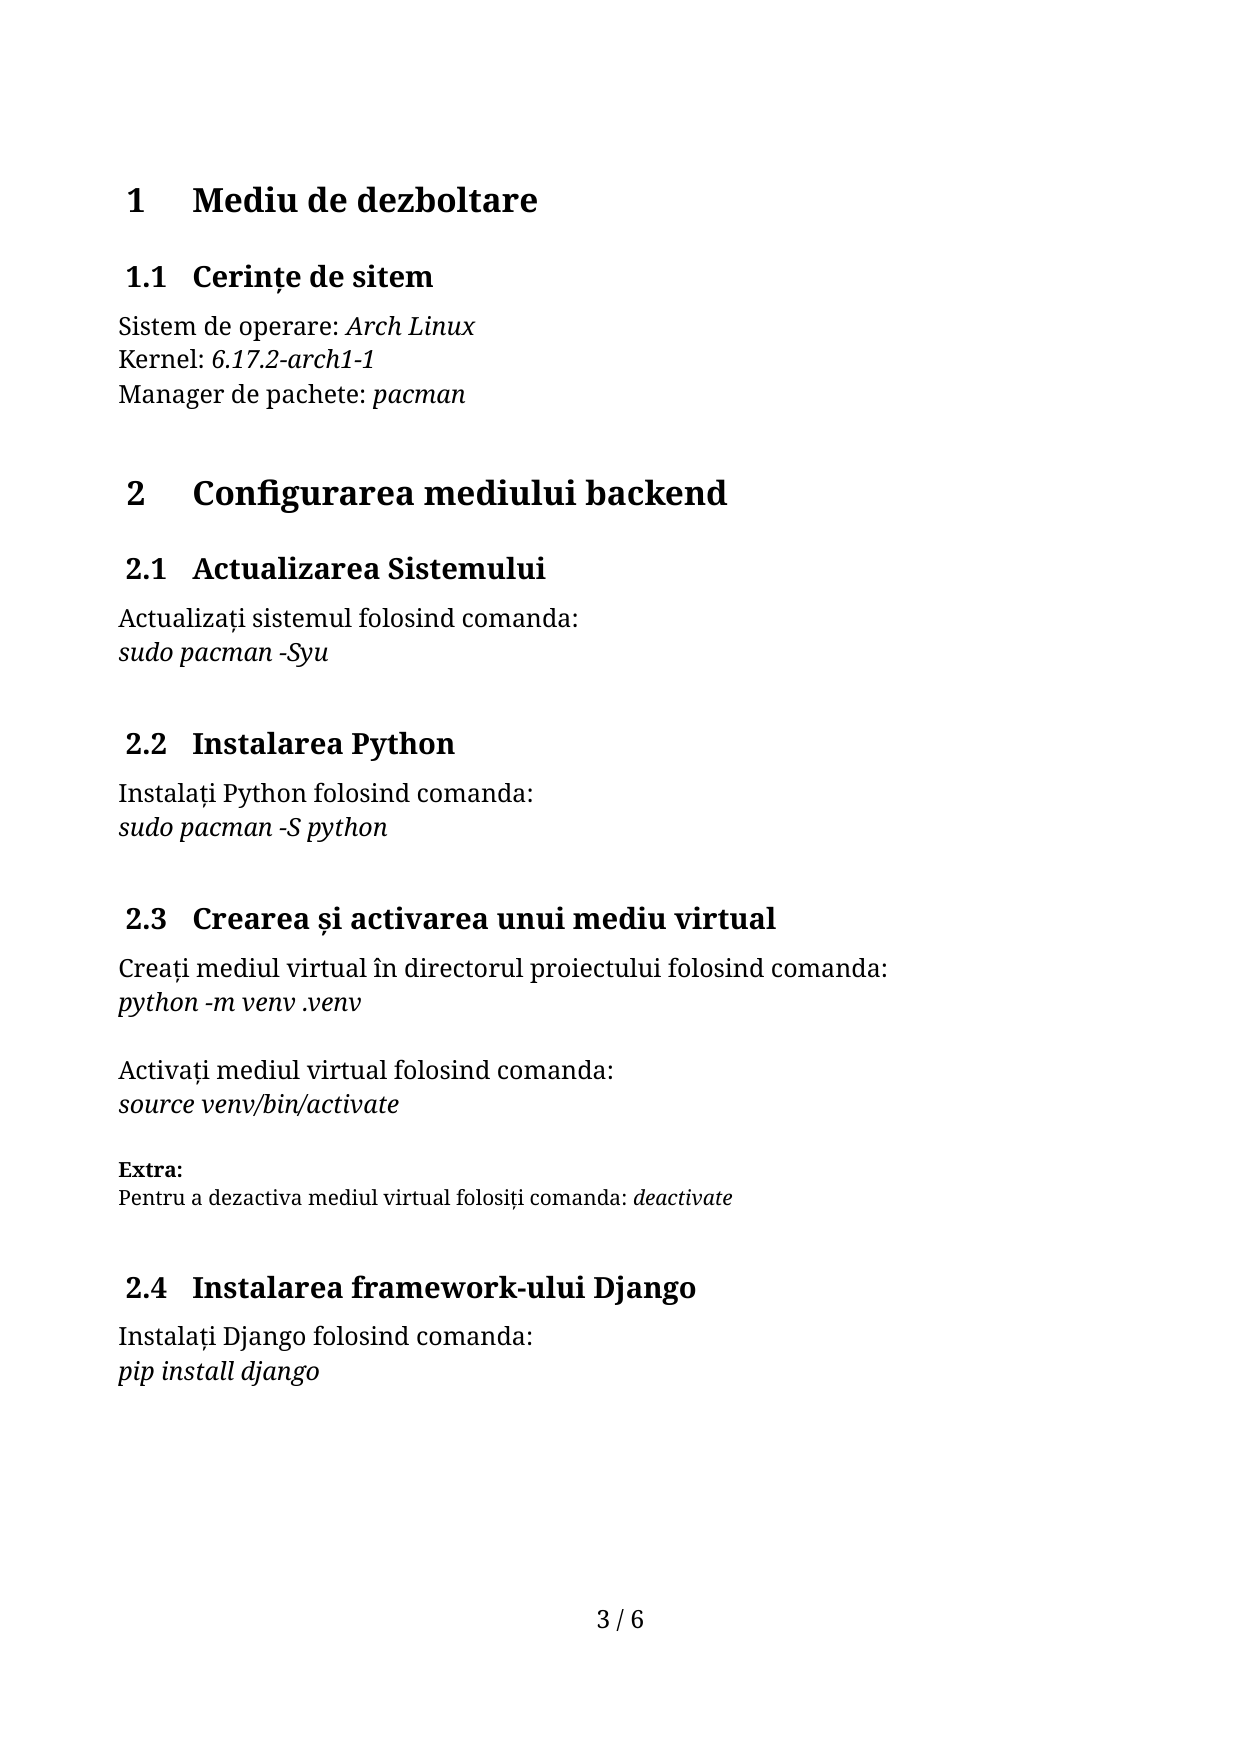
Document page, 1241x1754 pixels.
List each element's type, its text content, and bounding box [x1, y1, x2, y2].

subtitle Cerințe de sitem [118, 256, 1122, 296]
text Instalați Django folosind comanda: [118, 1319, 1122, 1353]
text sudo pacman -S python [118, 809, 1122, 844]
text Extra: [118, 1155, 1122, 1183]
text Actualizați sistemul folosind comanda: [118, 600, 1122, 634]
text pip install django [118, 1353, 1122, 1387]
subtitle Crearea și activarea unui mediu virtual [118, 898, 1122, 938]
subtitle Configurarea mediului backend [118, 469, 1122, 515]
subtitle Mediu de dezboltare [118, 177, 1122, 223]
subtitle Actualizarea Sistemului [118, 548, 1122, 588]
text sudo pacman -Syu [118, 634, 1122, 668]
text Kernel: 6.17.2-arch1-1 [118, 342, 1122, 376]
text Sistem de operare: Arch Linux [118, 308, 1122, 342]
subtitle Instalarea Python [118, 723, 1122, 763]
text source venv/bin/activate [118, 1087, 1122, 1121]
text Pentru a dezactiva mediul virtual folosiți comanda: deactivate [118, 1183, 1122, 1212]
text python -m venv .venv [118, 985, 1122, 1019]
text Manager de pachete: pacman [118, 376, 1122, 410]
text Instalați Python folosind comanda: [118, 776, 1122, 809]
subtitle Instalarea framework-ului Django [118, 1267, 1122, 1307]
text Activați mediul virtual folosind comanda: [118, 1053, 1122, 1087]
text Creați mediul virtual în directorul proiectului folosind comanda: [118, 951, 1122, 985]
